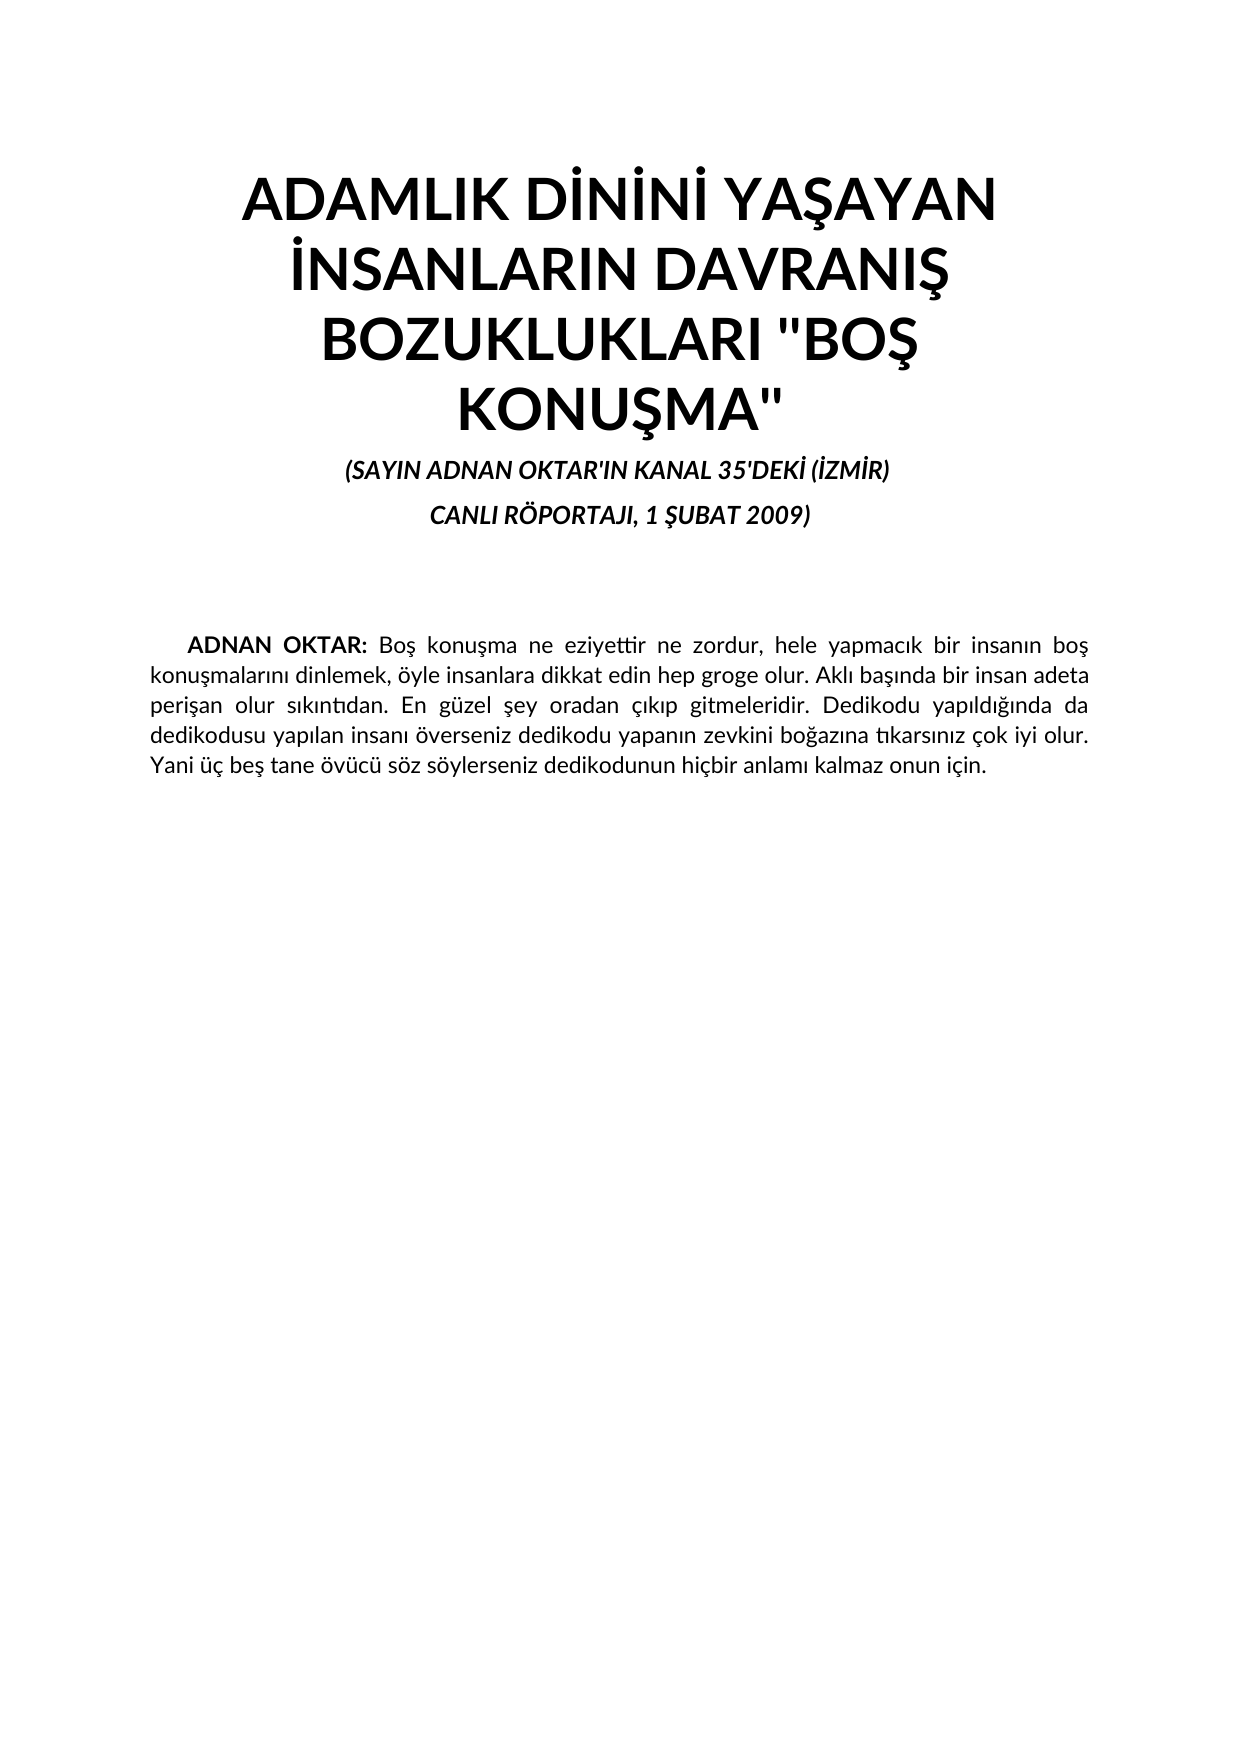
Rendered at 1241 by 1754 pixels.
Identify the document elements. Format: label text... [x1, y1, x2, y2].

subtitle ADAMLIK DİNİNİ YAŞAYAN İNSANLARIN DAVRANIŞ BOZUKLUKLARI ''BOŞ KONUŞMA'' [150, 162, 1090, 442]
text (SAYIN ADNAN OKTAR'IN KANAL 35'DEKİ (İZMİR) CANLI RÖPORTAJI, 1 ŞUBAT 2009) [150, 455, 1090, 530]
text ADNAN OKTAR: Boş konuşma ne eziyettir ne zordur, hele yapmacık bir insanın boş konuşmalarını dinlemek, öyle insanlara dikkat edin hep groge olur. Aklı başında bir insan adeta perişan olur sıkıntıdan. En güzel şey oradan çıkıp gitmeleridir. Dedikodu yapıldığında da dedikodusu yapılan insanı överseniz dedikodu yapanın zevkini boğazına tıkarsınız çok iyi olur. Yani üç beş tane övücü söz söylerseniz dedikodunun hiçbir anlamı kalmaz onun için. [150, 630, 1090, 779]
